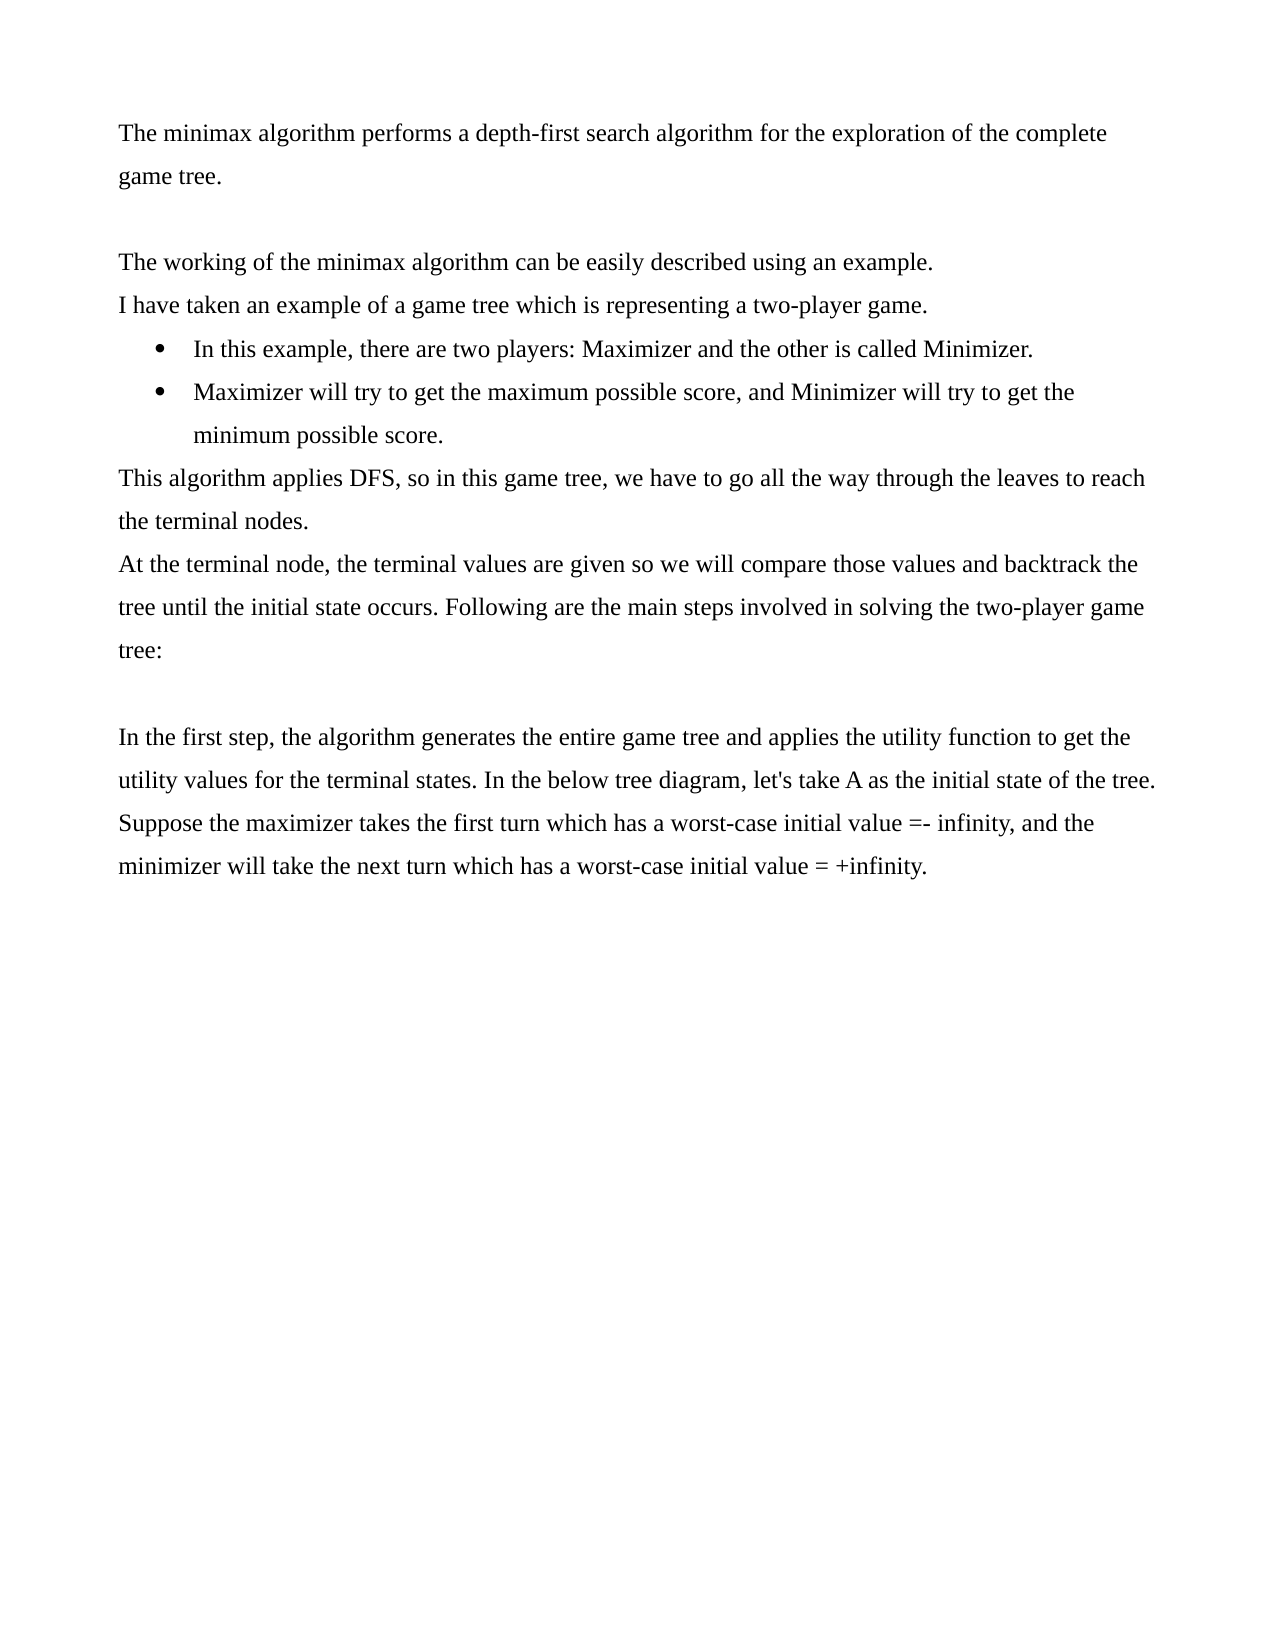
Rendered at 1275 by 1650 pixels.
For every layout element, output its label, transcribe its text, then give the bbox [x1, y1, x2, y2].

list Maximizer will try to get the maximum possible score, and Minimizer will try to get the minimum possible score. [156, 377, 1157, 449]
list In this example, there are two players: Maximizer and the other is called Minimizer. [156, 334, 1157, 362]
text This algorithm applies DFS, so in this game tree, we have to go all the way through the leaves to reach the terminal nodes. [118, 463, 1157, 535]
text The working of the minimax algorithm can be easily described using an example. [118, 247, 1157, 276]
text At the terminal node, the terminal values are given so we will compare those values and backtrack the tree until the initial state occurs. Following are the main steps involved in solving the two-player game tree: [118, 549, 1157, 664]
text In the first step, the algorithm generates the entire game tree and applies the utility function to get the utility values for the terminal states. In the below tree diagram, let's take A as the initial state of the tree. Suppose the maximizer takes the first turn which has a worst-case initial value =- infinity, and the minimizer will take the next turn which has a worst-case initial value = +infinity. [118, 722, 1157, 880]
text I have taken an example of a game tree which is representing a two-player game. [118, 291, 1157, 319]
text The minimax algorithm performs a depth-first search algorithm for the exploration of the complete game tree. [118, 118, 1157, 190]
